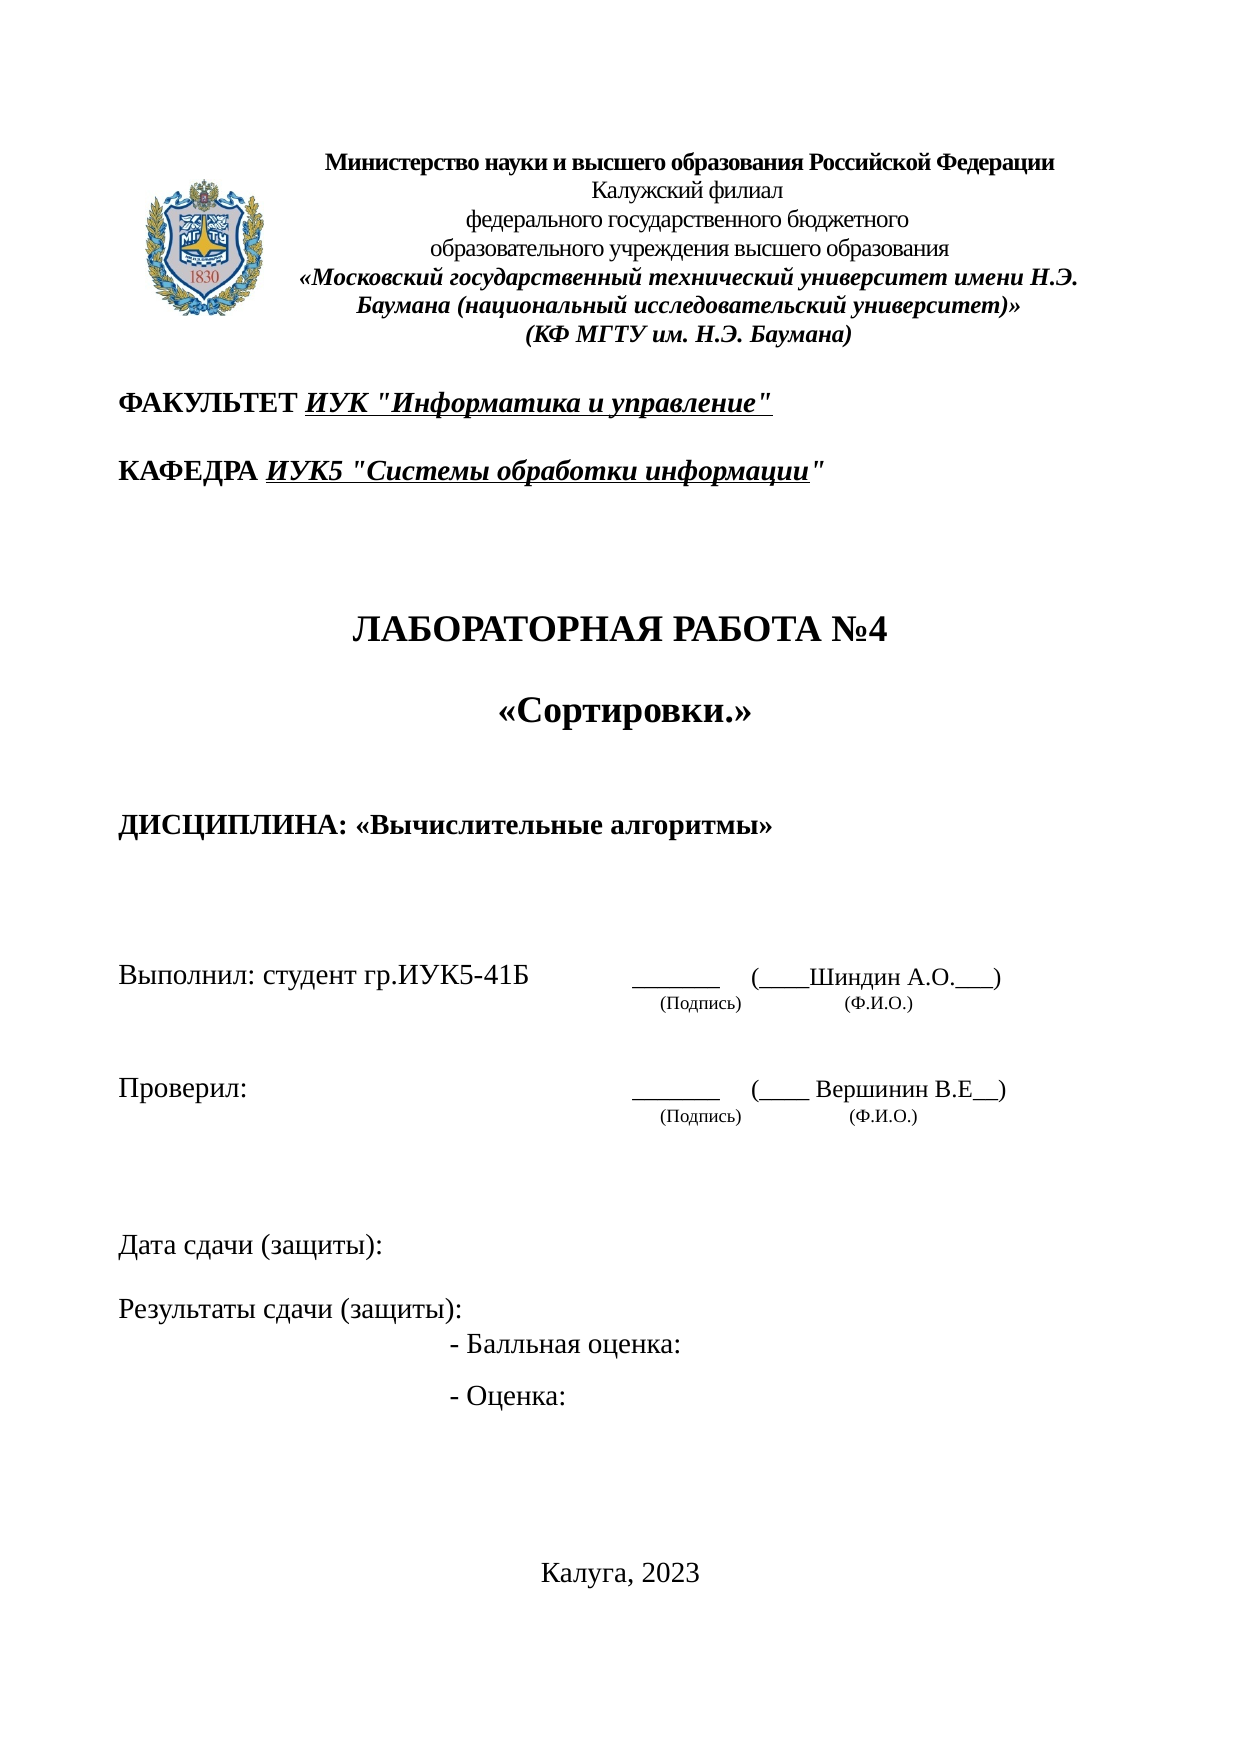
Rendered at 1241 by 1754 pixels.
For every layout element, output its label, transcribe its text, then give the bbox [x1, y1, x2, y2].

text КАФЕДРА ИУК5 "Системы обработки информации" [118, 453, 1122, 486]
table_header _______ (____Шиндин А.О.___) (Подпись) (Ф.И.О.) [565, 937, 1104, 1049]
table_cell - Балльная оценка: - Оценка: [438, 1326, 1104, 1441]
text ЛАБОРАТОРНАЯ РАБОТА №4 [118, 606, 1122, 649]
text ДИСЦИПЛИНА: «Вычислительные алгоритмы» [118, 807, 1122, 841]
table_cell _______ (____ Вершинин В.Е__) (Подпись) (Ф.И.О.) [565, 1050, 1104, 1162]
table_header Выполнил: студент гр.ИУК5-41Б [107, 937, 564, 1049]
table_header [125, 147, 284, 348]
text Калуга, 2023 [118, 1556, 1122, 1589]
table_cell [107, 1326, 438, 1441]
text ФАКУЛЬТЕТ ИУК "Информатика и управление" [118, 386, 1122, 419]
table_header Министерство науки и высшего образования Российской Федерации Калужский филиал федерального государственного бюджетного образовательного учреждения высшего образования «Московский государственный технический университет имени Н.Э. Баумана (национальный исследовательский университет)» (КФ МГТУ им. Н.Э. Баумана) [284, 147, 1096, 348]
table_cell Дата сдачи (защиты): Результаты сдачи (защиты): [107, 1163, 1104, 1326]
text «Сортировки.» [118, 687, 1122, 731]
picture [145, 179, 264, 316]
table_cell Проверил: [107, 1050, 564, 1162]
